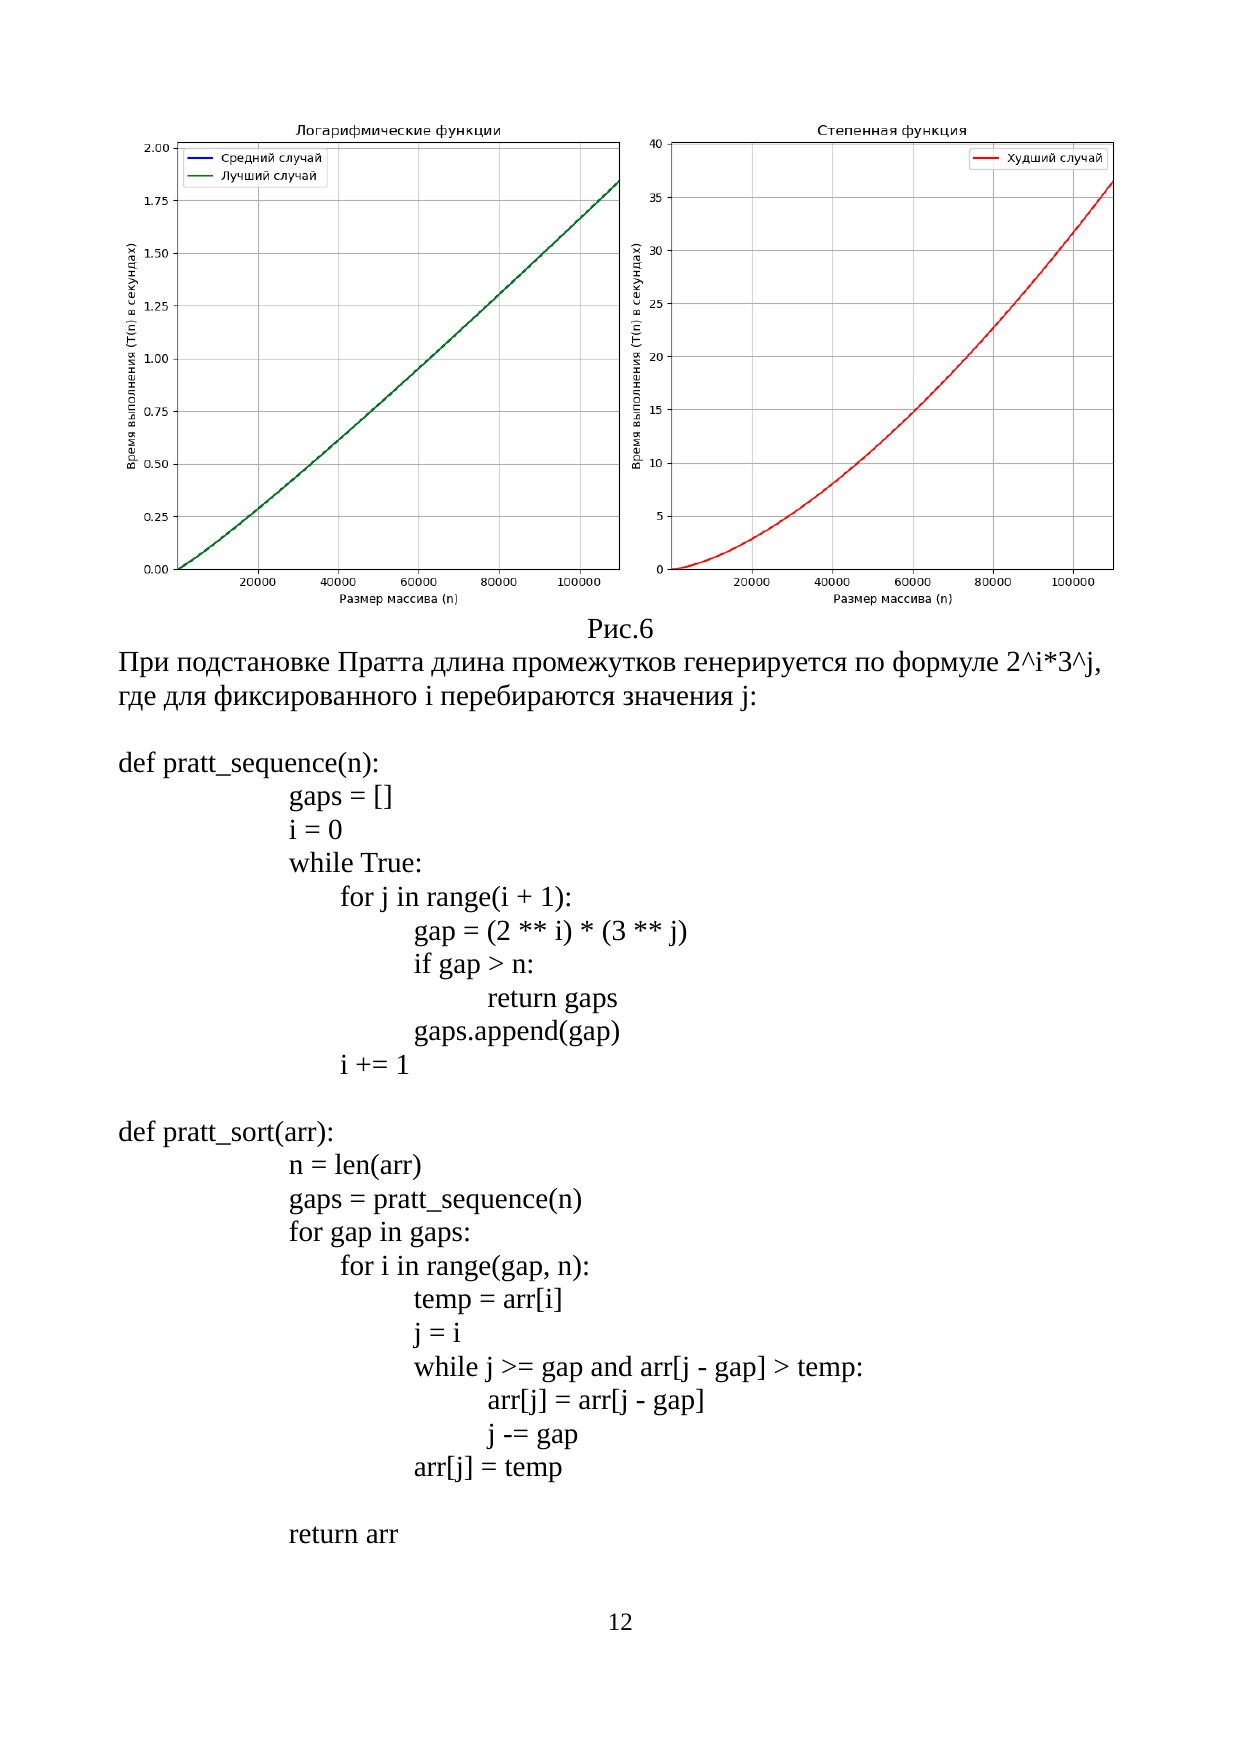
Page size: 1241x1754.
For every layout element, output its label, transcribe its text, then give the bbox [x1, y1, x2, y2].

text gaps = [] [118, 778, 1122, 812]
text temp = arr[i] [118, 1282, 1122, 1315]
text for i in range(gap, n): [118, 1248, 1122, 1282]
text for gap in gaps: [118, 1214, 1122, 1248]
text gaps = pratt_sequence(n) [118, 1181, 1122, 1214]
text arr[j] = arr[j - gap] [118, 1382, 1122, 1416]
text if gap > n: [118, 946, 1122, 980]
text gap = (2 ** i) * (3 ** j) [118, 913, 1122, 946]
text n = len(arr) [118, 1147, 1122, 1181]
text return arr [118, 1516, 1122, 1550]
text j -= gap [118, 1416, 1122, 1449]
text j = i [118, 1315, 1122, 1349]
text while True: [118, 846, 1122, 879]
text Рис.6 [118, 611, 1122, 644]
text gaps.append(gap) [118, 1013, 1122, 1047]
text while j >= gap and arr[j - gap] > temp: [118, 1349, 1122, 1382]
text for j in range(i + 1): [118, 879, 1122, 913]
picture [118, 118, 1123, 611]
text При подстановке Пратта длина промежутков генерируется по формуле 2^i*3^j, где для фиксированного i перебираются значения j: [118, 644, 1122, 711]
text return gaps [118, 980, 1122, 1013]
text arr[j] = temp [118, 1449, 1122, 1483]
text i = 0 [118, 812, 1122, 846]
text i += 1 [118, 1047, 1122, 1080]
text def pratt_sequence(n): [118, 745, 1122, 778]
text def pratt_sort(arr): [118, 1114, 1122, 1147]
